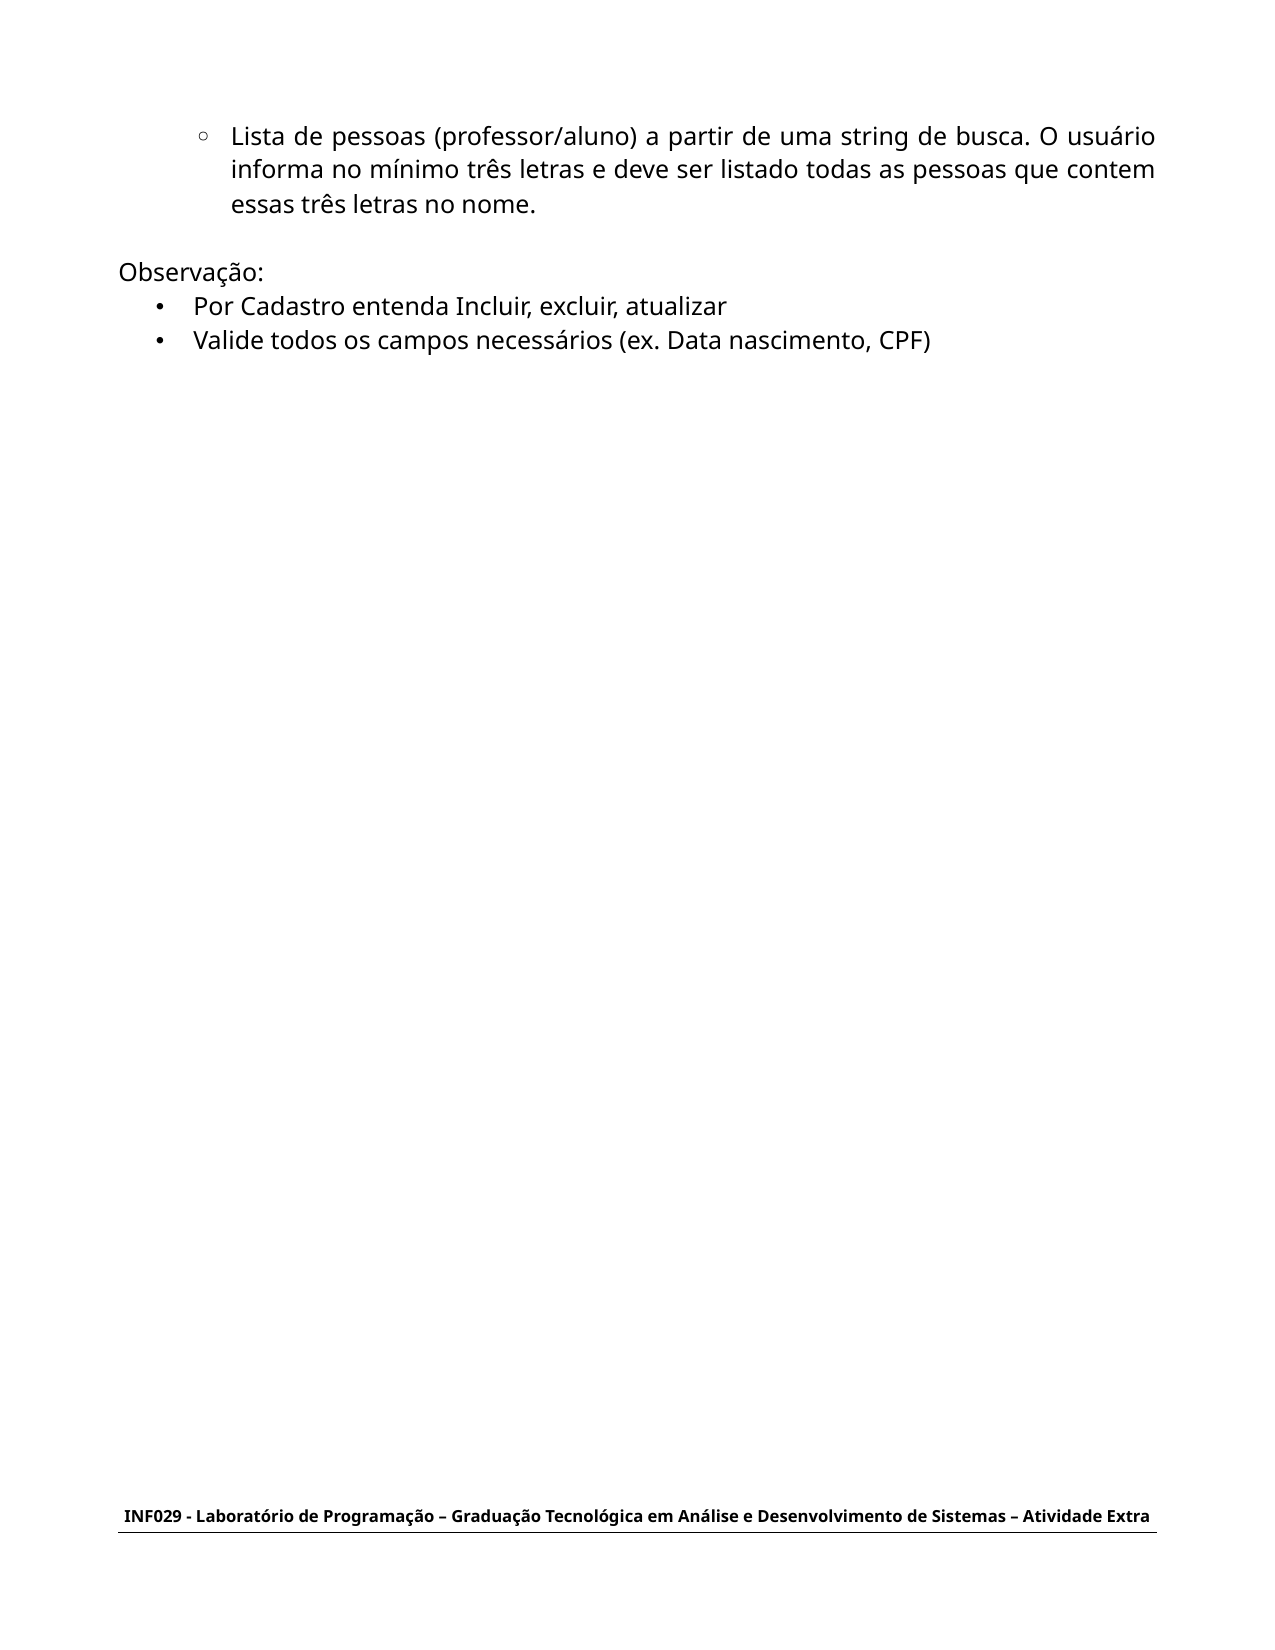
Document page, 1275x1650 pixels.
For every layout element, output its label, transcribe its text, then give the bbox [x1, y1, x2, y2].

text Observação: [118, 254, 1157, 288]
list Valide todos os campos necessários (ex. Data nascimento, CPF) [156, 322, 1157, 357]
list Por Cadastro entenda Incluir, excluir, atualizar [156, 288, 1157, 322]
list Lista de pessoas (professor/aluno) a partir de uma string de busca. O usuário informa no mínimo três letras e deve ser listado todas as pessoas que contem essas três letras no nome. [193, 118, 1157, 220]
